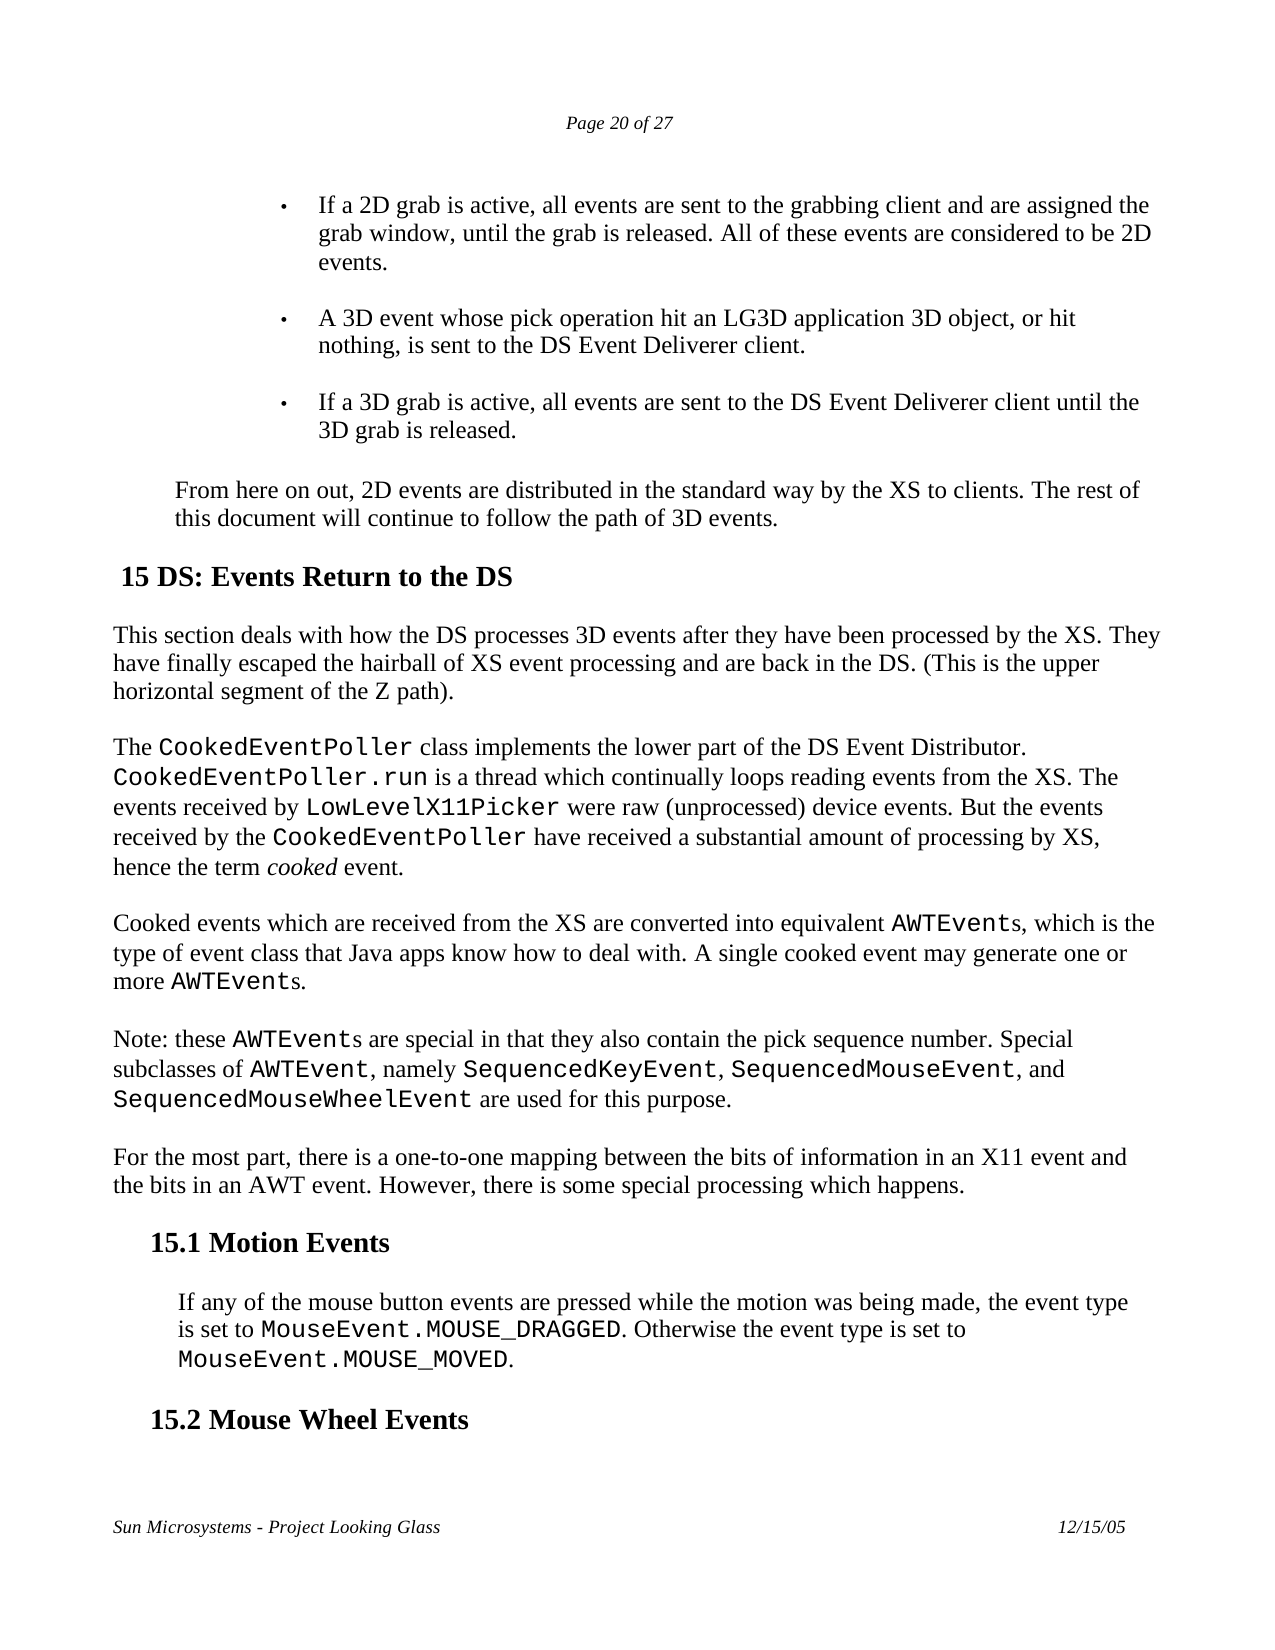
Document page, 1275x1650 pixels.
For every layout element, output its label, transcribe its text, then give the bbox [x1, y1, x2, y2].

list this document will continue to follow the path of 3D events. [113, 504, 1162, 532]
list DS: Events Return to the DS [113, 560, 1162, 593]
text MouseEvent.MOUSE_MOVED. [113, 1345, 1162, 1375]
text The CookedEventPoller class implements the lower part of the DS Event Distributor. CookedEventPoller.run is a thread which continually loops reading events from the XS. The events received by LowLevelX11Picker were raw (unprocessed) device events. But the events received by the CookedEventPoller have received a substantial amount of processing by XS, hence the term cooked event. [113, 733, 1162, 881]
list Mouse Wheel Events [142, 1403, 1162, 1436]
list Motion Events [142, 1227, 1162, 1259]
text Cooked events which are received from the XS are converted into equivalent AWTEvents, which is the type of event class that Java apps know how to deal with. A single cooked event may generate one or more AWTEvents. [113, 909, 1162, 997]
list If a 3D grab is active, all events are sent to the DS Event Deliverer client until the 3D grab is released. [281, 387, 1162, 443]
text If any of the mouse button events are pressed while the motion was being made, the event type [113, 1287, 1162, 1315]
text This section deals with how the DS processes 3D events after they have been processed by the XS. They have finally escaped the hairball of XS event processing and are back in the DS. (This is the upper horizontal segment of the Z path). [113, 621, 1162, 705]
text is set to MouseEvent.MOUSE_DRAGGED. Otherwise the event type is set to [113, 1315, 1162, 1345]
list From here on out, 2D events are distributed in the standard way by the XS to clients. The rest of [113, 476, 1162, 504]
text Note: these AWTEvents are special in that they also contain the pick sequence number. Special subclasses of AWTEvent, namely SequencedKeyEvent, SequencedMouseEvent, and SequencedMouseWheelEvent are used for this purpose. [113, 1025, 1162, 1115]
list If a 2D grab is active, all events are sent to the grabbing client and are assigned the grab window, until the grab is released. All of these events are considered to be 2D events. [281, 191, 1162, 275]
text For the most part, there is a one-to-one mapping between the bits of information in an X11 event and the bits in an AWT event. However, there is some special processing which happens. [113, 1143, 1162, 1199]
list A 3D event whose pick operation hit an LG3D application 3D object, or hit nothing, is sent to the DS Event Deliverer client. [281, 303, 1162, 359]
